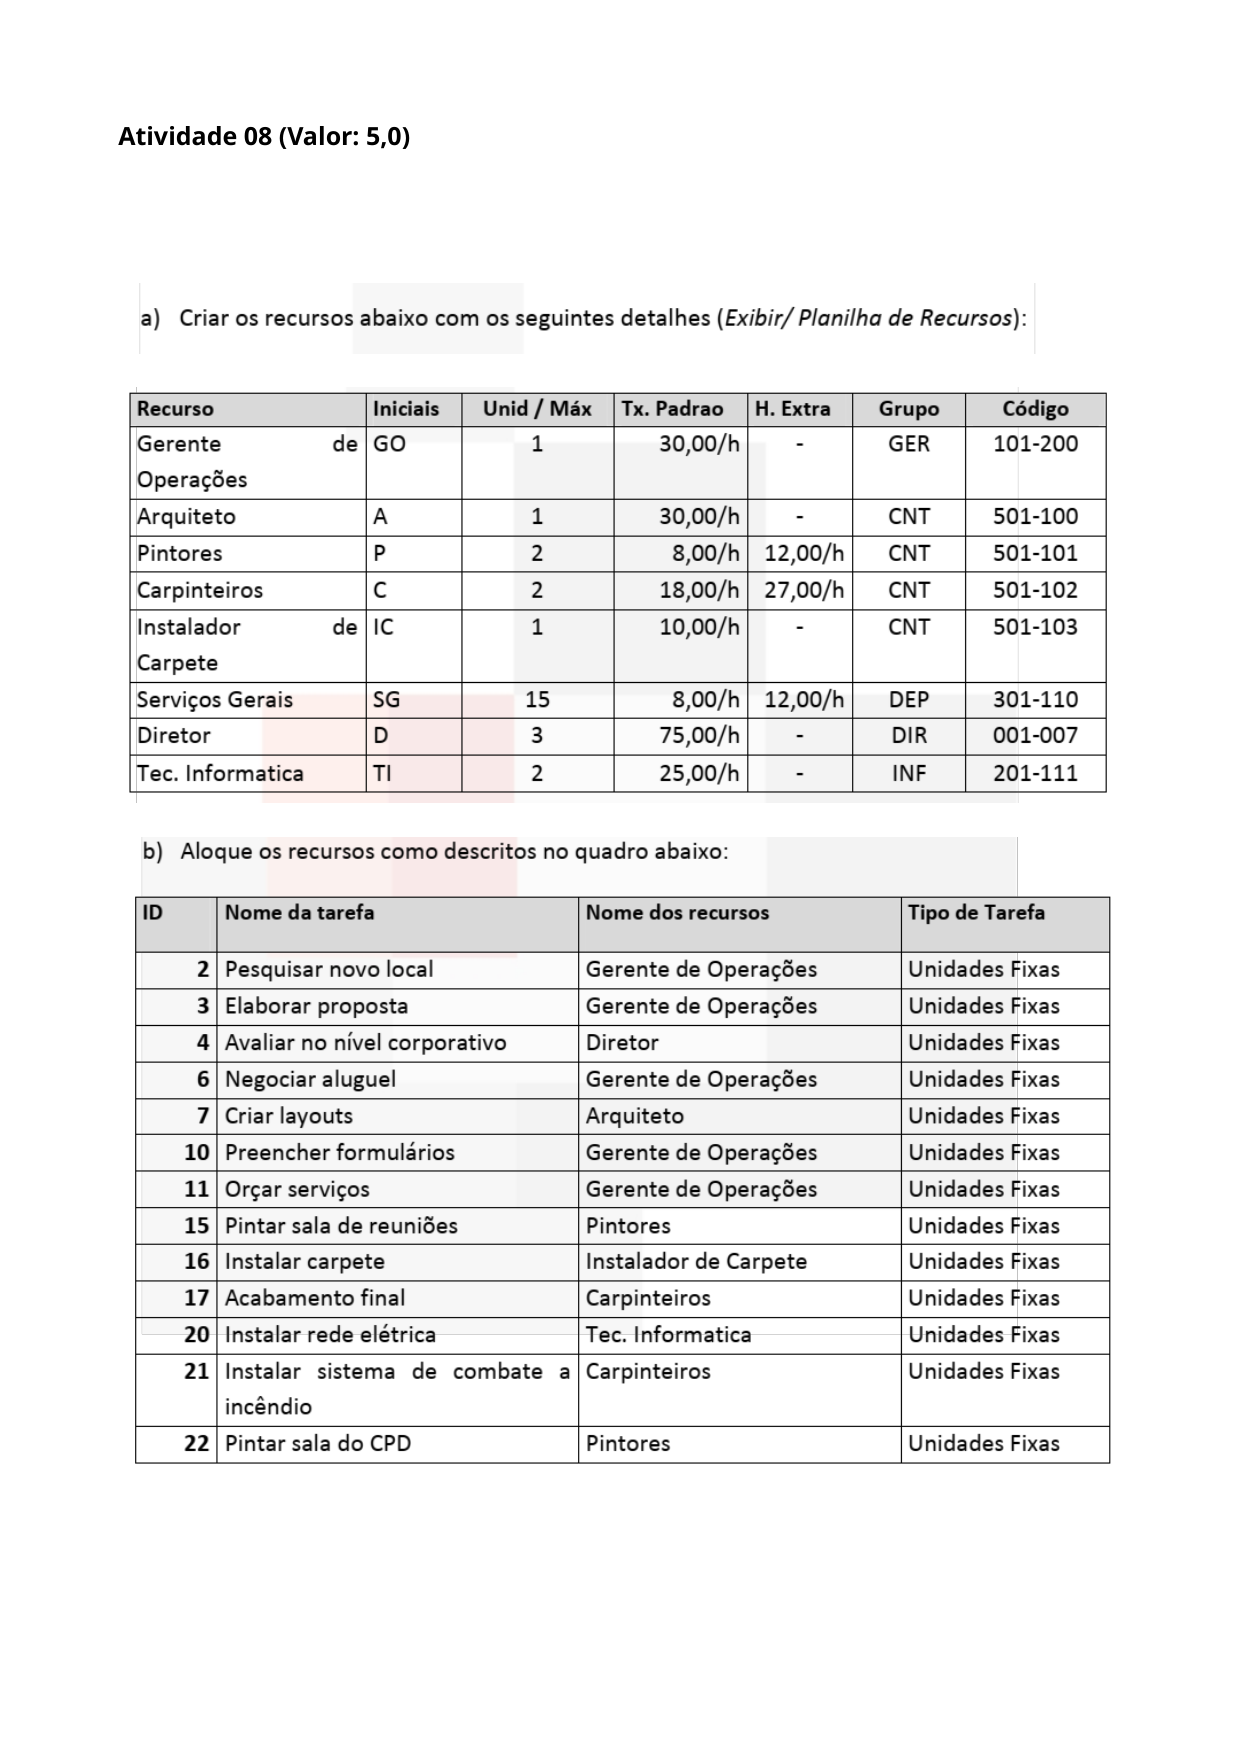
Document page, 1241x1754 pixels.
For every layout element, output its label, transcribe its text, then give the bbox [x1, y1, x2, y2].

picture [118, 837, 1123, 1474]
picture [118, 387, 1123, 803]
picture [126, 186, 1131, 354]
text Atividade 08 (Valor: 5,0) [118, 118, 1122, 152]
